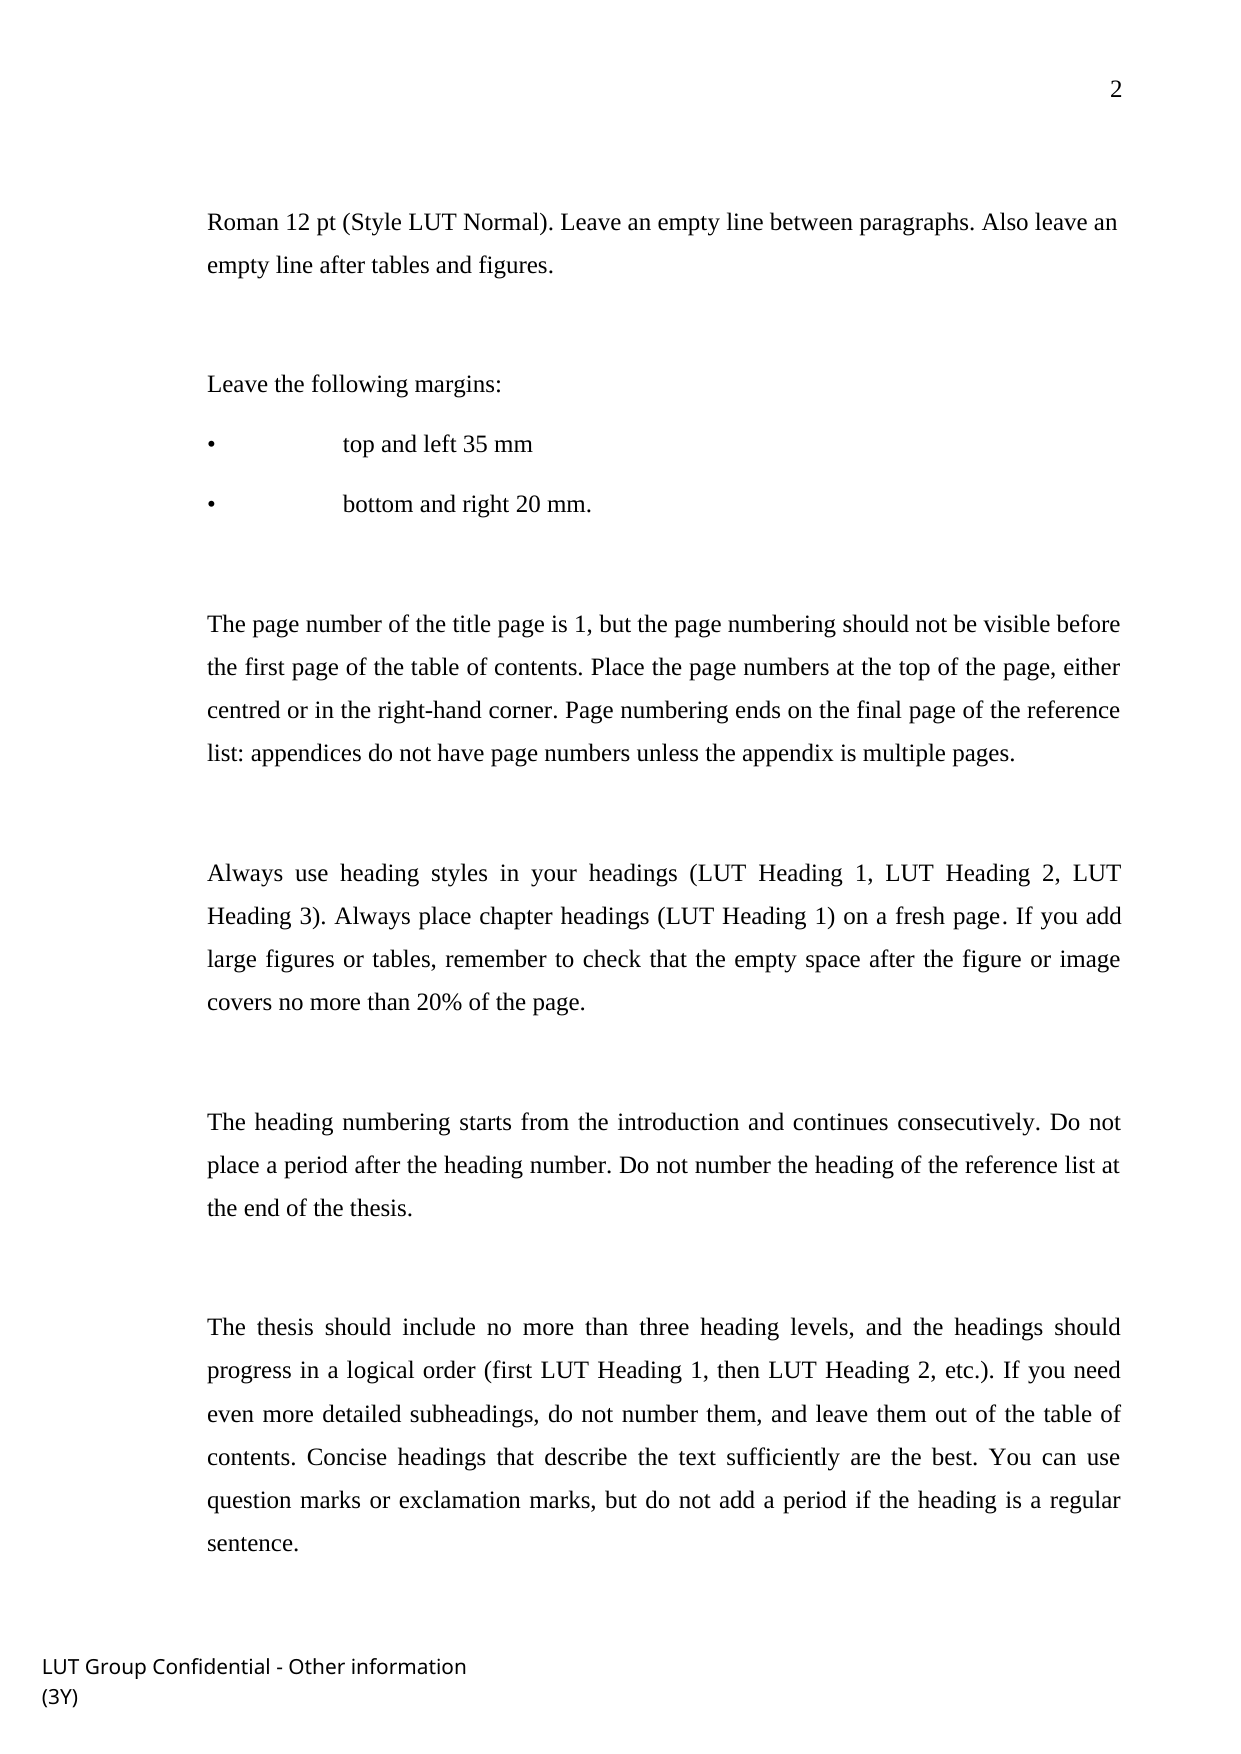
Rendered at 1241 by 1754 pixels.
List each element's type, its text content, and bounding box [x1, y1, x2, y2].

text The thesis should include no more than three heading levels, and the headings should progress in a logical order (first LUT Heading 1, then LUT Heading 2, etc.). If you need even more detailed subheadings, do not number them, and leave them out of the table of contents. Concise headings that describe the text sufficiently are the best. You can use question marks or exclamation marks, but do not add a period if the heading is a regular sentence. [207, 1312, 1122, 1557]
text The page number of the title page is 1, but the page numbering should not be visible before the first page of the table of contents. Place the page numbers at the top of the page, either centred or in the right-hand corner. Page numbering ends on the final page of the reference list: appendices do not have page numbers unless the appendix is multiple pages. [207, 609, 1122, 767]
text • bottom and right 20 mm. [207, 489, 1122, 518]
text Always use heading styles in your headings (LUT Heading 1, LUT Heading 2, LUT Heading 3). Always place chapter headings (LUT Heading 1) on a fresh page. If you add large figures or tables, remember to check that the empty space after the figure or image covers no more than 20% of the page. [207, 858, 1122, 1016]
text • top and left 35 mm [207, 429, 1122, 458]
text Roman 12 pt (Style LUT Normal). Leave an empty line between paragraphs. Also leave an empty line after tables and figures. [207, 207, 1122, 279]
text The heading numbering starts from the introduction and continues consecutively. Do not place a period after the heading number. Do not number the heading of the reference list at the end of the thesis. [207, 1107, 1122, 1222]
text Leave the following margins: [207, 369, 1122, 398]
